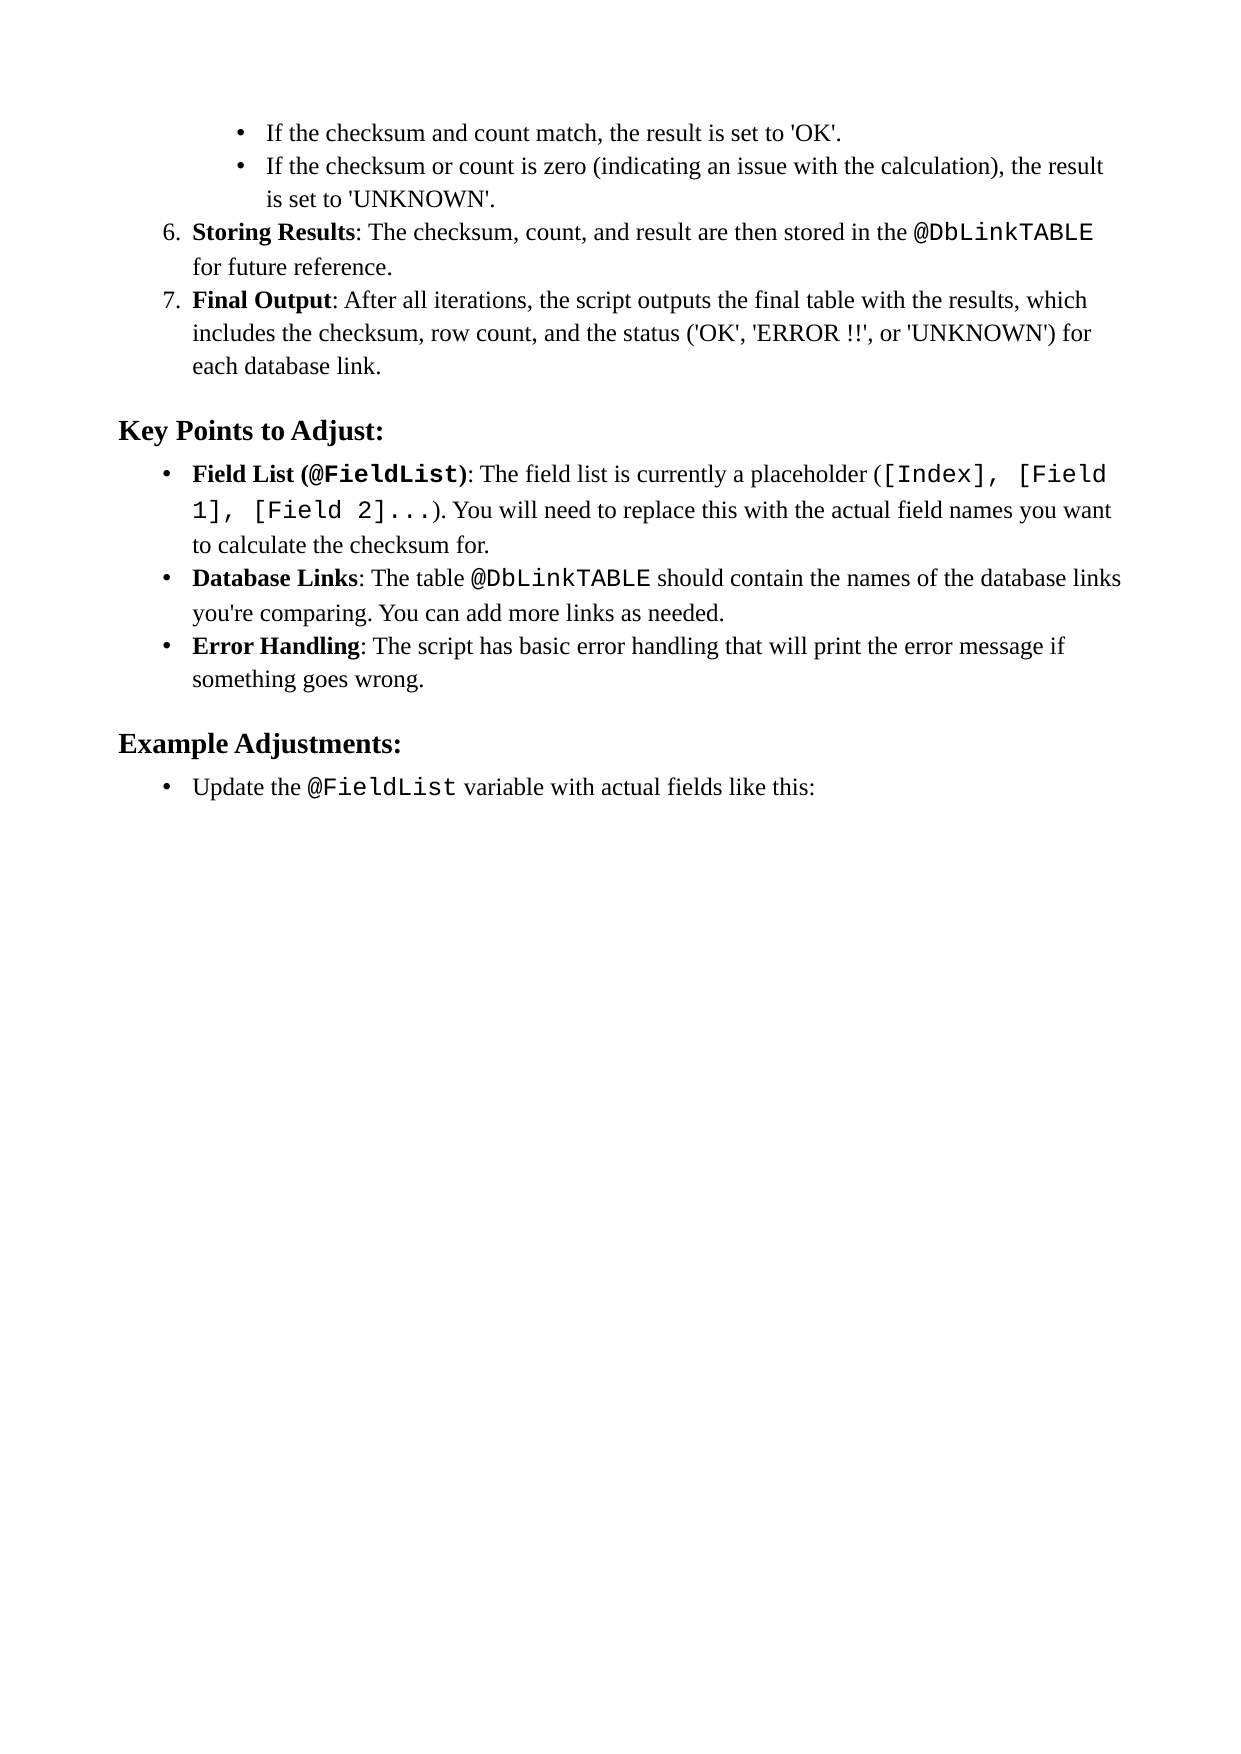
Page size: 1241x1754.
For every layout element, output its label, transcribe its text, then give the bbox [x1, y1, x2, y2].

subtitle Example Adjustments: [118, 726, 1122, 760]
list Field List (@FieldList): The field list is currently a placeholder ([Index], [Field 1], [Field 2]...). You will need to replace this with the actual field names you want to calculate the checksum for. [162, 459, 1122, 558]
list If the checksum or count is zero (indicating an issue with the calculation), the result is set to 'UNKNOWN'. [236, 151, 1122, 213]
list Error Handling: The script has basic error handling that will print the error message if something goes wrong. [162, 631, 1122, 693]
list Update the @FieldList variable with actual fields like this: [162, 772, 1122, 803]
subtitle Key Points to Adjust: [118, 413, 1122, 447]
list Storing Results: The checksum, count, and result are then stored in the @DbLinkTABLE for future reference. [162, 217, 1122, 281]
list If the checksum and count match, the result is set to 'OK'. [236, 118, 1122, 147]
list Database Links: The table @DbLinkTABLE should contain the names of the database links you're comparing. You can add more links as needed. [162, 563, 1122, 627]
list Final Output: After all iterations, the script outputs the final table with the results, which includes the checksum, row count, and the status ('OK', 'ERROR !!', or 'UNKNOWN') for each database link. [162, 285, 1122, 380]
